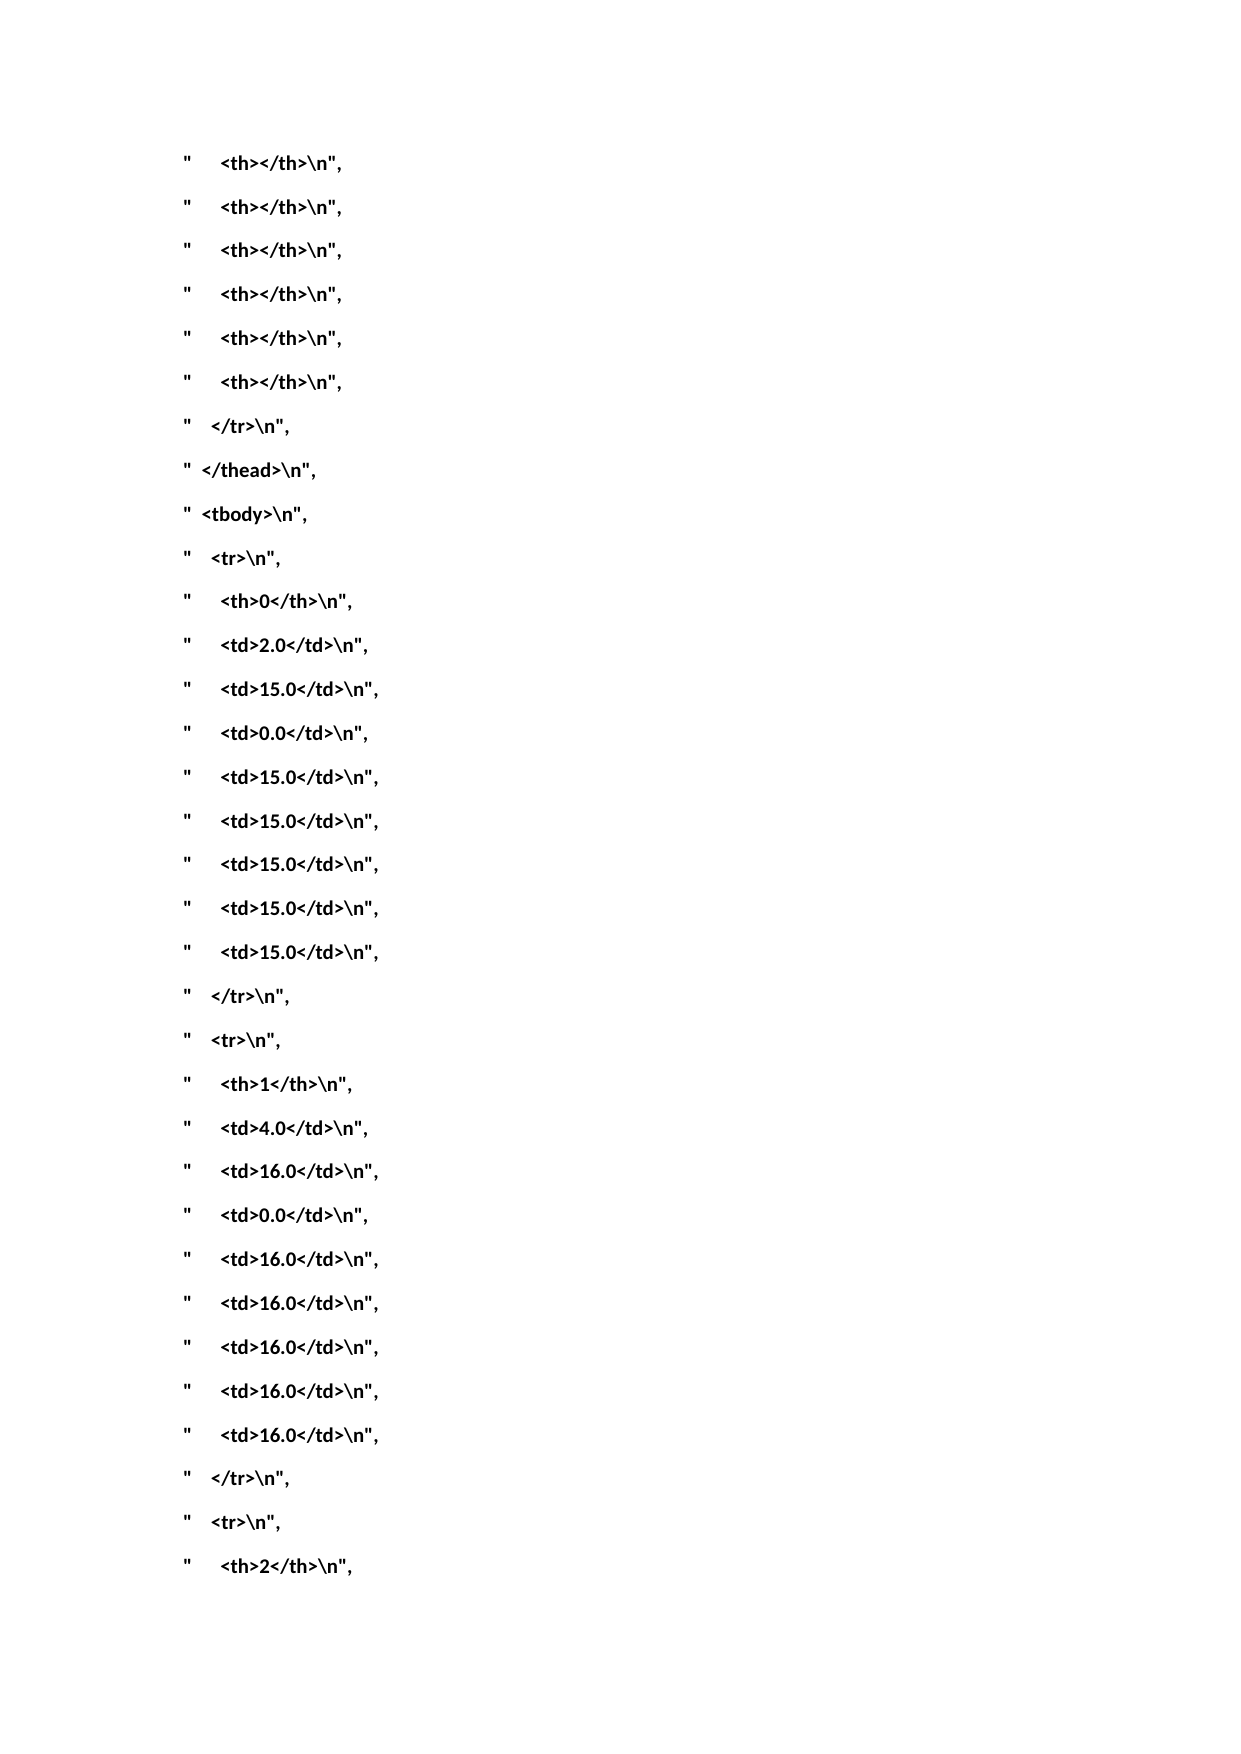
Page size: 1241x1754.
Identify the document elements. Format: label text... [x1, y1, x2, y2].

text " <td>15.0</td>\n", [150, 896, 1090, 921]
text " <th></th>\n", [150, 369, 1090, 395]
text " <td>16.0</td>\n", [150, 1378, 1090, 1403]
text " <td>15.0</td>\n", [150, 939, 1090, 965]
text " <td>16.0</td>\n", [150, 1290, 1090, 1316]
text " <tr>\n", [150, 1027, 1090, 1052]
text " <th>1</th>\n", [150, 1071, 1090, 1096]
text " <td>0.0</td>\n", [150, 1202, 1090, 1228]
text " <td>15.0</td>\n", [150, 676, 1090, 702]
text " <tr>\n", [150, 1509, 1090, 1535]
text " </thead>\n", [150, 457, 1090, 482]
text " </tr>\n", [150, 413, 1090, 438]
text " <td>16.0</td>\n", [150, 1159, 1090, 1184]
text " <td>2.0</td>\n", [150, 632, 1090, 658]
text " <th></th>\n", [150, 325, 1090, 351]
text " <td>16.0</td>\n", [150, 1246, 1090, 1272]
text " <th></th>\n", [150, 194, 1090, 219]
text " <td>0.0</td>\n", [150, 720, 1090, 746]
text " <td>15.0</td>\n", [150, 852, 1090, 877]
text " <td>4.0</td>\n", [150, 1115, 1090, 1140]
text " <td>16.0</td>\n", [150, 1334, 1090, 1359]
text " <th></th>\n", [150, 238, 1090, 263]
text " <th>0</th>\n", [150, 588, 1090, 614]
text " <th>2</th>\n", [150, 1553, 1090, 1579]
text " </tr>\n", [150, 983, 1090, 1009]
text " <tbody>\n", [150, 501, 1090, 526]
text " </tr>\n", [150, 1466, 1090, 1491]
text " <td>15.0</td>\n", [150, 764, 1090, 789]
text " <td>16.0</td>\n", [150, 1422, 1090, 1447]
text " <th></th>\n", [150, 150, 1090, 175]
text " <tr>\n", [150, 545, 1090, 570]
text " <th></th>\n", [150, 282, 1090, 307]
text " <td>15.0</td>\n", [150, 808, 1090, 833]
